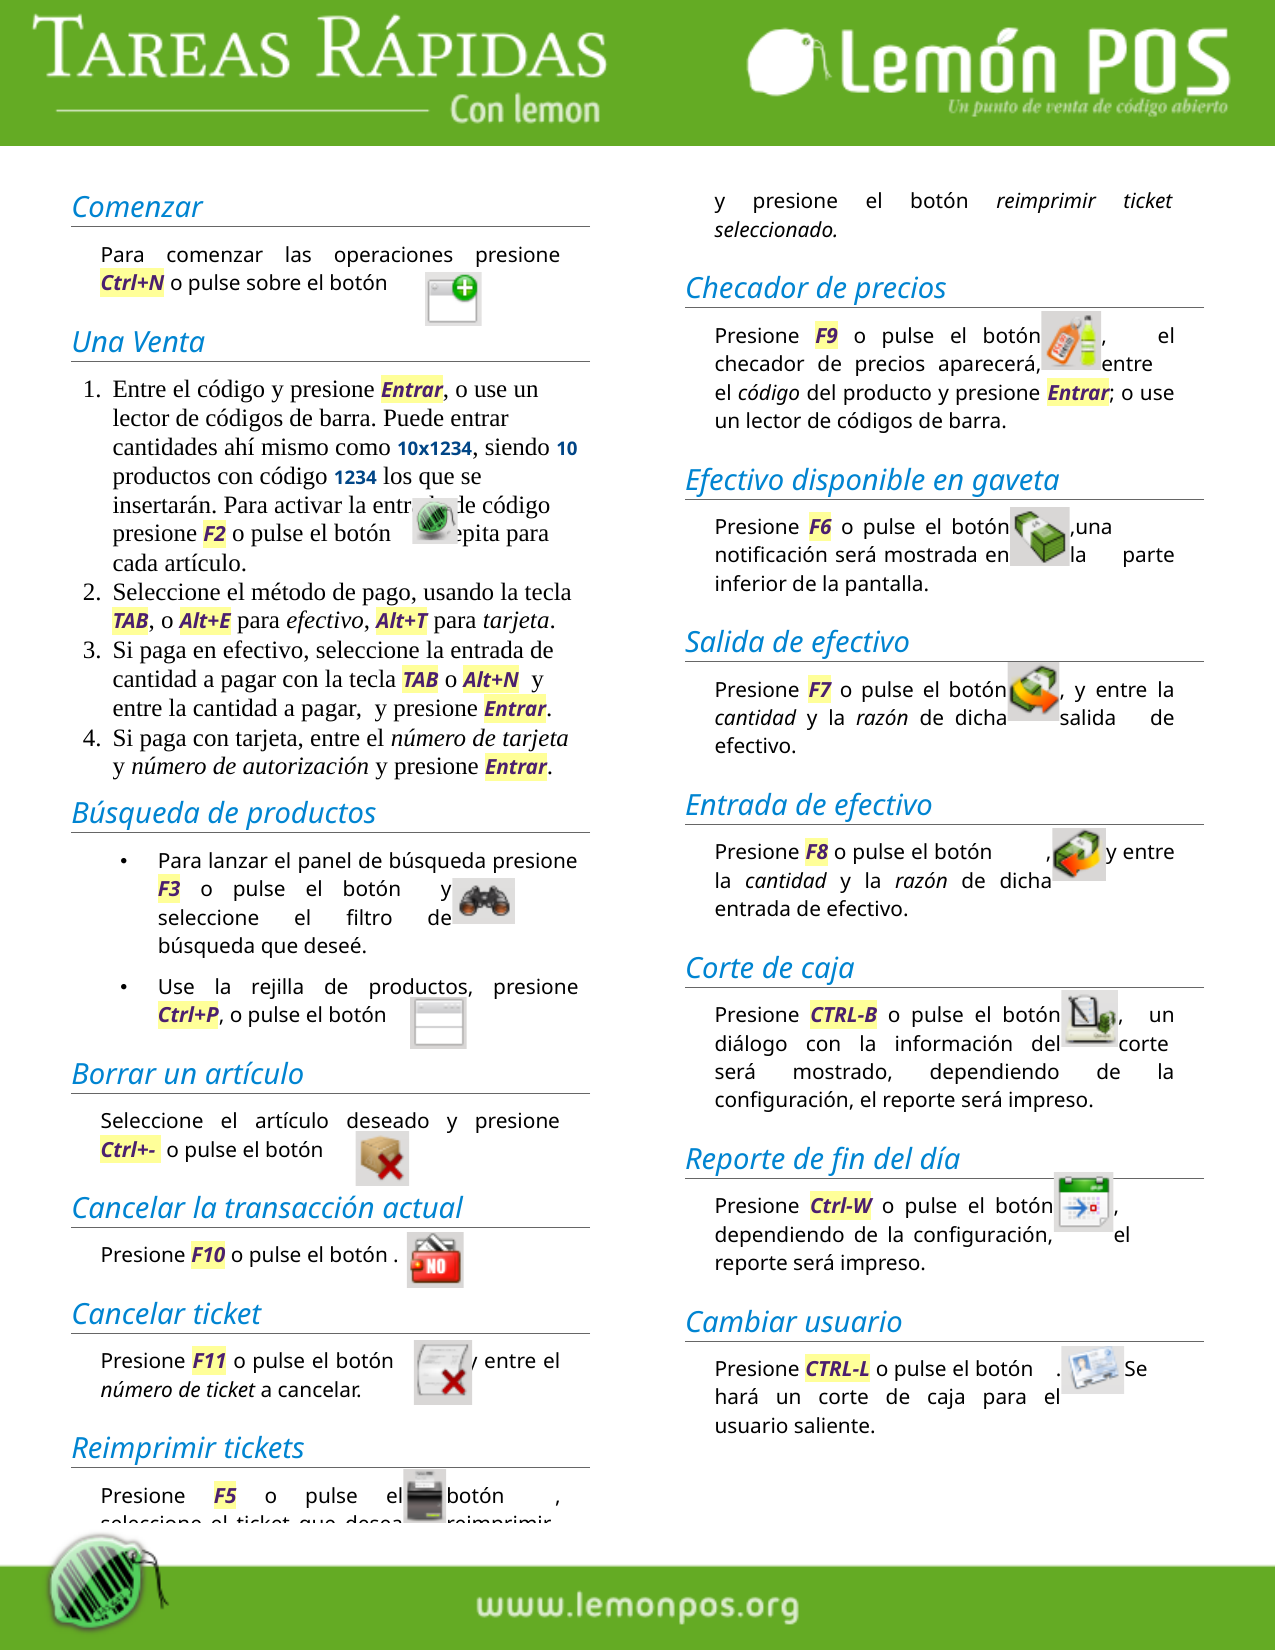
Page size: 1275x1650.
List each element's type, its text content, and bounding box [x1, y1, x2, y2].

text Presione F5 o pulse el botón , seleccione el ticket que desea reimprimir y presione el botón reimprimir ticket seleccionado. [714, 187, 1174, 243]
picture [0, 1469, 1275, 1650]
text Checador de precios [685, 268, 1204, 307]
list Use la rejilla de productos, presione Ctrl+P, o pulse el botón [120, 972, 578, 1029]
picture [410, 997, 467, 1049]
text Presione F10 o pulse el botón . [100, 1241, 191, 1269]
text Presione CTRL-L o pulse el botón . Se hará un corte de caja para el usuario saliente. [714, 1354, 1174, 1439]
text Presione F11 o pulse el botón y entre el número de ticket a cancelar. [100, 1346, 413, 1403]
list Si paga en efectivo, seleccione la entrada de cantidad a pagar con la tecla TAB o Alt+N y entre la cantidad a pagar, y presione Entrar. [83, 635, 578, 723]
text Corte de caja [685, 947, 1204, 987]
list Para lanzar el panel de búsqueda presione F3 o pulse el botón y seleccione el filtro de búsqueda que deseé. [120, 846, 578, 959]
picture [1061, 990, 1118, 1047]
text Seleccione el artículo deseado y presione Ctrl+- o pulse el botón [100, 1106, 561, 1163]
picture [412, 498, 458, 544]
text Cancelar ticket [71, 1293, 590, 1333]
text Presione F10 o pulse el botón . [464, 1241, 561, 1269]
picture [1061, 1346, 1125, 1394]
text Reimprimir tickets [71, 1428, 590, 1467]
picture [413, 1340, 473, 1405]
text Presione Ctrl-W o pulse el botón , dependiendo de la configuración, el reporte será impreso. [714, 1191, 1174, 1277]
text Salida de efectivo [685, 622, 1204, 661]
text Presione F10 o pulse el botón . [225, 1241, 406, 1269]
text Cambiar usuario [685, 1301, 1204, 1341]
text Presione F5 o pulse el botón , seleccione el ticket que desea reimprimir y presione el botón reimprimir ticket seleccionado. [447, 1481, 561, 1523]
text Presione F11 o pulse el botón y entre el número de ticket a cancelar. [473, 1346, 561, 1403]
picture [355, 1131, 410, 1186]
text Búsqueda de productos [71, 793, 590, 832]
text Reporte de fin del día [685, 1138, 1204, 1178]
picture [1007, 662, 1060, 721]
text Presione F7 o pulse el botón , y entre la cantidad y la razón de dicha salida de efectivo. [714, 675, 1174, 760]
list Entre el código y presione Entrar, o use un lector de códigos de barra. Puede entrar cantidades ahí mismo como 10x1234, siendo 10 productos con código 1234 los que se insertarán. Para activar la entrada de código presione F2 o pulse el botón . Repita para cada artículo. [83, 374, 578, 577]
list Seleccione el método de pago, usando la tecla TAB, o Alt+E para efectivo, Alt+T para tarjeta. [83, 577, 578, 635]
picture [0, 0, 1275, 146]
text Presione CTRL-B o pulse el botón , un diálogo con la información del corte será mostrado, dependiendo de la configuración, el reporte será impreso. [714, 1000, 1174, 1114]
text Una Venta [71, 321, 590, 361]
picture [452, 878, 515, 924]
text Para comenzar las operaciones presione Ctrl+N o pulse sobre el botón [100, 240, 561, 297]
text Efectivo disponible en gaveta [685, 459, 1204, 499]
list Si paga con tarjeta, entre el número de tarjeta y número de autorización y presione Entrar. [83, 723, 578, 781]
text Cancelar la transacción actual [71, 1187, 590, 1227]
picture [406, 1232, 464, 1288]
picture [1052, 828, 1106, 881]
picture [1041, 311, 1102, 370]
text Presione F8 o pulse el botón , y entre la cantidad y la razón de dicha entrada de efectivo. [714, 837, 1174, 923]
text Presione F5 o pulse el botón , seleccione el ticket que desea reimprimir y presione el botón reimprimir ticket seleccionado. [100, 1481, 403, 1523]
picture [425, 272, 482, 326]
picture [1010, 507, 1070, 566]
text Comenzar [71, 187, 590, 226]
text Borrar un artículo [71, 1053, 590, 1093]
text Presione F6 o pulse el botón ,una notificación será mostrada en la parte inferior de la pantalla. [714, 512, 1174, 597]
text Presione F9 o pulse el botón , el checador de precios aparecerá, entre el código del producto y presione Entrar; o use un lector de códigos de barra. [714, 321, 1174, 435]
picture [1053, 1172, 1114, 1232]
text Entrada de efectivo [685, 784, 1204, 824]
